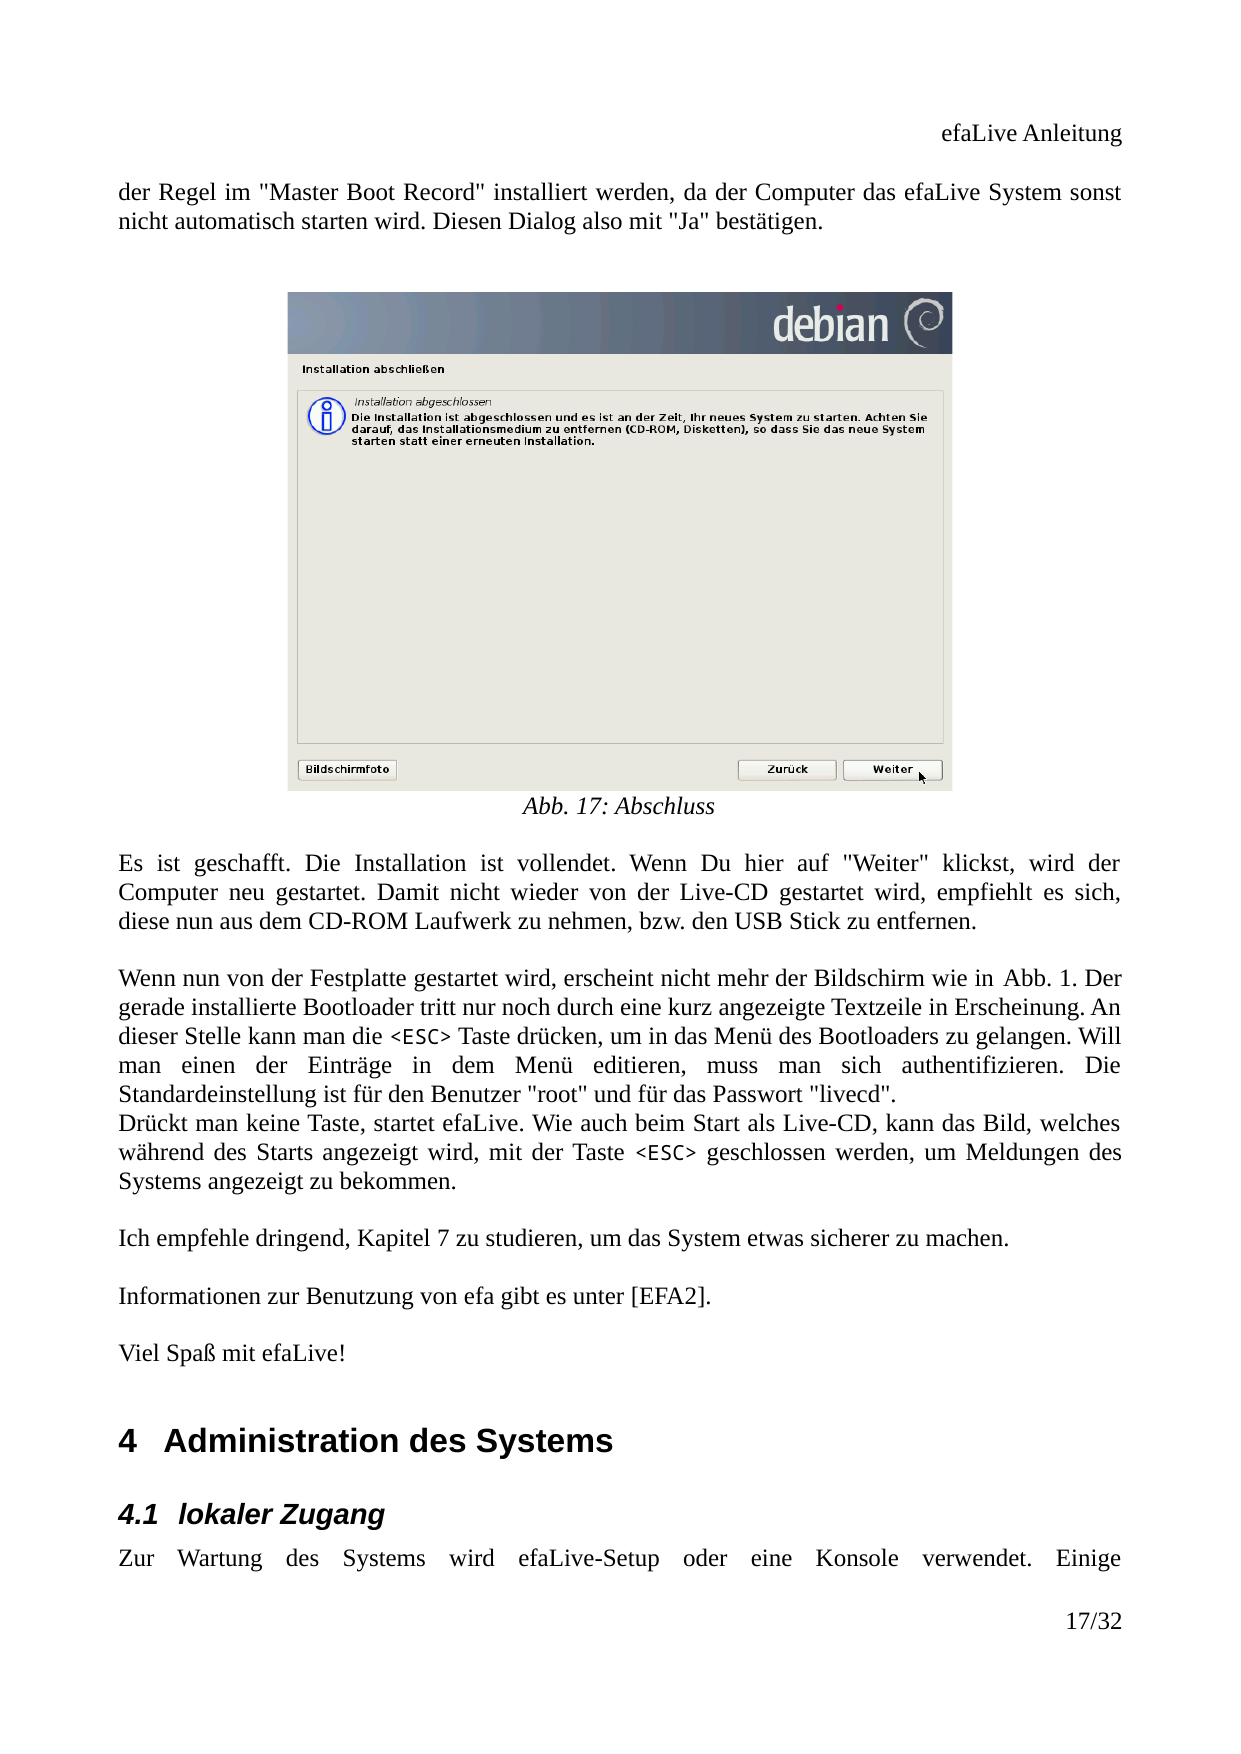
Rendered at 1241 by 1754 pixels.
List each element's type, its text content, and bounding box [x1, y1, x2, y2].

text Wenn nun von der Festplatte gestartet wird, erscheint nicht mehr der Bildschirm wie in Abb. 1. Der gerade installierte Bootloader tritt nur noch durch eine kurz angezeigte Textzeile in Erscheinung. An dieser Stelle kann man die <ESC> Taste drücken, um in das Menü des Bootloaders zu gelangen. Will man einen der Einträge in dem Menü editieren, muss man sich authentifizieren. Die Standardeinstellung ist für den Benutzer "root" und für das Passwort "livecd". [118, 963, 1122, 1108]
text Es ist geschafft. Die Installation ist vollendet. Wenn Du hier auf "Weiter" klickst, wird der Computer neu gestartet. Damit nicht wieder von der Live-CD gestartet wird, empfiehlt es sich, diese nun aus dem CD-ROM Laufwerk zu nehmen, bzw. den USB Stick zu entfernen. [118, 848, 1122, 934]
text der Regel im "Master Boot Record" installiert werden, da der Computer das efaLive System sonst nicht automatisch starten wird. Diesen Dialog also mit "Ja" bestätigen. [118, 177, 1122, 234]
text Informationen zur Benutzung von efa gibt es unter [EFA2]. [118, 1281, 1122, 1310]
subtitle lokaler Zugang [118, 1497, 1122, 1531]
text Viel Spaß mit efaLive! [118, 1338, 1122, 1367]
text Drückt man keine Taste, startet efaLive. Wie auch beim Start als Live-CD, kann das Bild, welches während des Starts angezeigt wird, mit der Taste <ESC> geschlossen werden, um Meldungen des Systems angezeigt zu bekommen. [118, 1108, 1122, 1195]
text Ich empfehle dringend, Kapitel 7 zu studieren, um das System etwas sicherer zu machen. [118, 1223, 1122, 1252]
text Abb. 17: Abschluss [288, 791, 953, 819]
picture [287, 292, 953, 791]
subtitle Administration des Systems [118, 1421, 1122, 1460]
text Zur Wartung des Systems wird efaLive-Setup oder eine Konsole verwendet. Einige [118, 1543, 1122, 1572]
